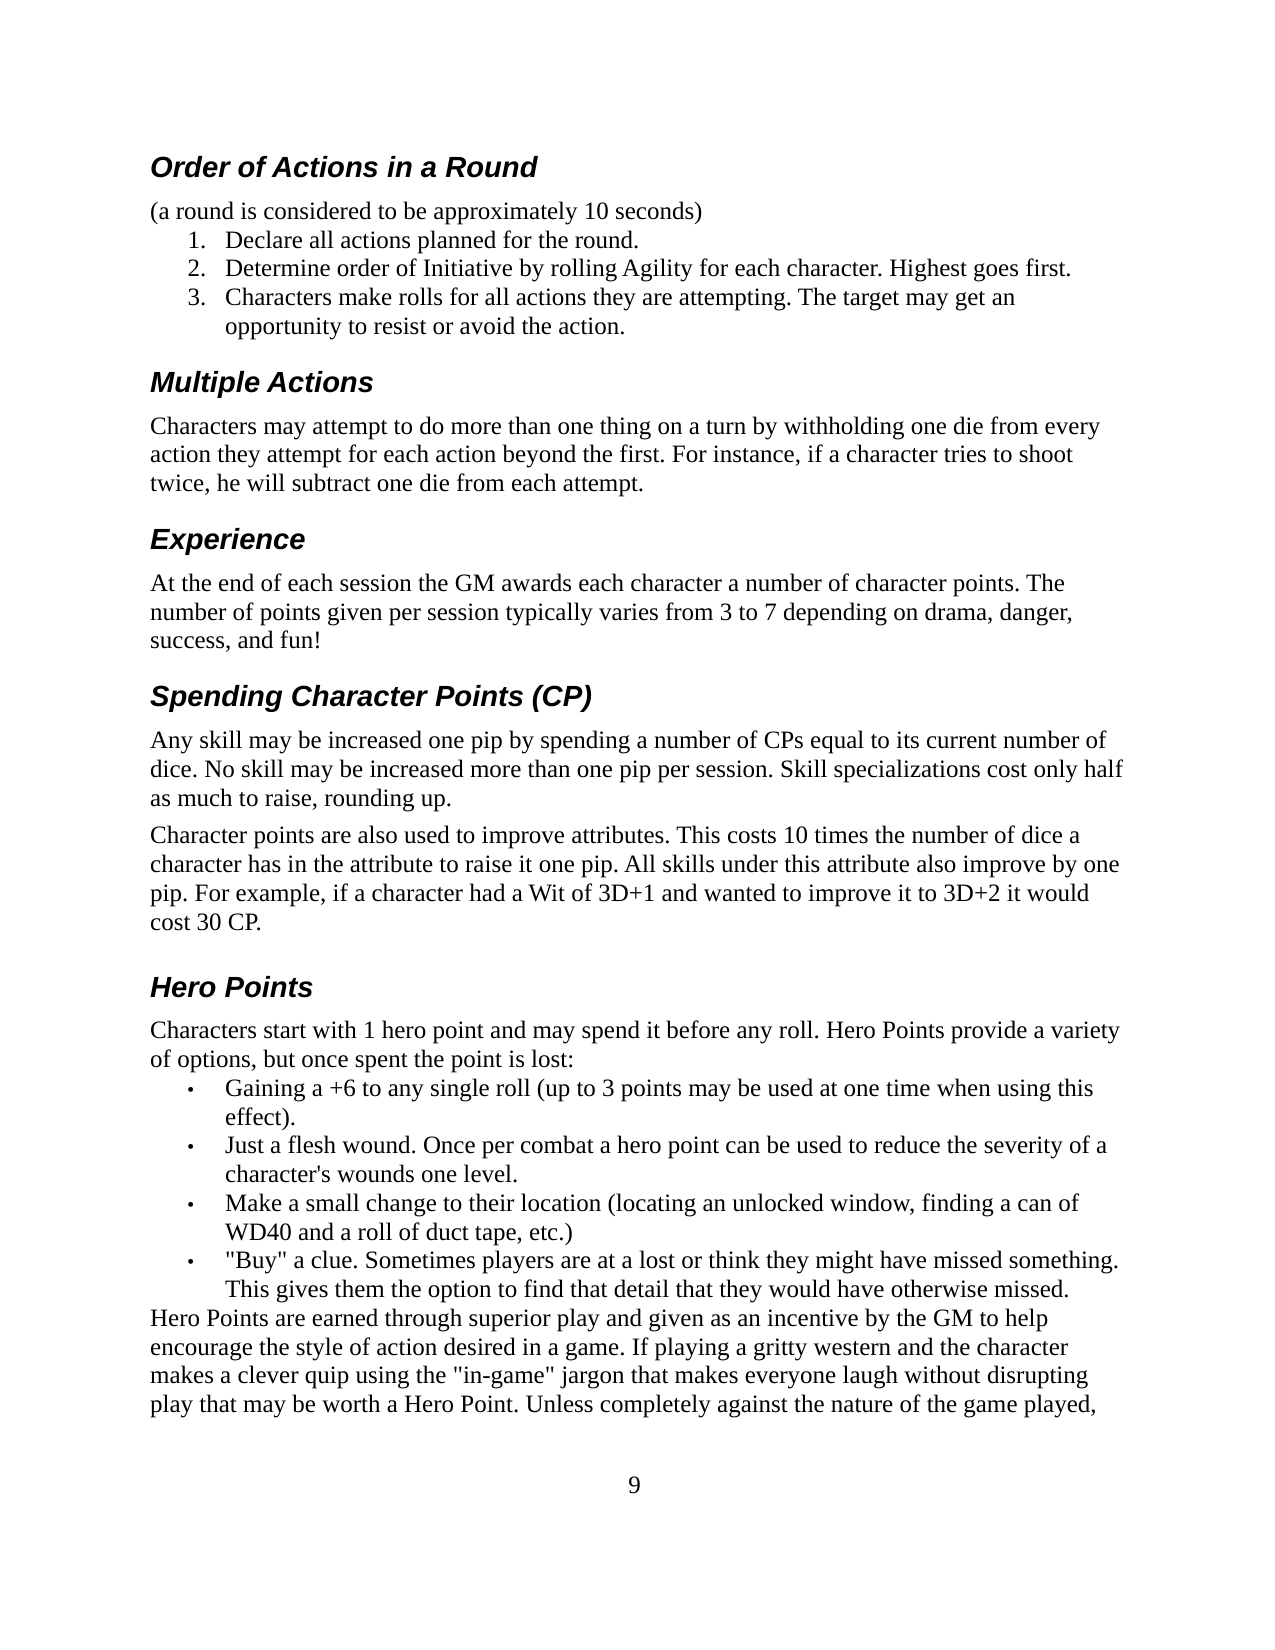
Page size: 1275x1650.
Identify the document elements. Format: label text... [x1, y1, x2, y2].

text Characters may attempt to do more than one thing on a turn by withholding one die from every action they attempt for each action beyond the first. For instance, if a character tries to shoot twice, he will subtract one die from each attempt. [150, 411, 1125, 497]
subtitle Multiple Actions [150, 365, 1125, 398]
list Just a flesh wound. Once per combat a hero point can be used to reduce the severity of a character's wounds one level. [187, 1131, 1125, 1188]
list Determine order of Initiative by rolling Agility for each character. Highest goes first. [187, 253, 1125, 282]
list Make a small change to their location (locating an unlocked window, finding a can of WD40 and a roll of duct tape, etc.) [187, 1188, 1125, 1246]
list Characters make rolls for all actions they are attempting. The target may get an opportunity to resist or avoid the action. [187, 282, 1125, 340]
subtitle Hero Points [150, 969, 1125, 1003]
text Any skill may be increased one pip by spending a number of CPs equal to its current number of dice. No skill may be increased more than one pip per session. Skill specializations cost only half as much to raise, rounding up. [150, 725, 1125, 812]
list Gaining a +6 to any single roll (up to 3 points may be used at one time when using this effect). [187, 1073, 1125, 1131]
list "Buy" a clue. Sometimes players are at a lost or think they might have missed something. This gives them the option to find that detail that they would have otherwise missed. [187, 1246, 1125, 1303]
subtitle Experience [150, 522, 1125, 556]
subtitle Spending Character Points (CP) [150, 679, 1125, 713]
text At the end of each session the GM awards each character a number of character points. The number of points given per session typically varies from 3 to 7 depending on drama, danger, success, and fun! [150, 568, 1125, 654]
list Declare all actions planned for the round. [187, 225, 1125, 253]
text Characters start with 1 hero point and may spend it before any roll. Hero Points provide a variety of options, but once spent the point is lost: [150, 1016, 1125, 1073]
text Character points are also used to improve attributes. This costs 10 times the number of dice a character has in the attribute to raise it one pip. All skills under this attribute also improve by one pip. For example, if a character had a Wit of 3D+1 and wanted to improve it to 3D+2 it would cost 30 CP. [150, 821, 1125, 936]
text Hero Points are earned through superior play and given as an incentive by the GM to help encourage the style of action desired in a game. If playing a gritty western and the character makes a clever quip using the "in-game" jargon that makes everyone laugh without disrupting play that may be worth a Hero Point. Unless completely against the nature of the game played, [150, 1303, 1125, 1418]
text (a round is considered to be approximately 10 seconds) [150, 196, 1125, 225]
subtitle Order of Actions in a Round [150, 150, 1125, 183]
